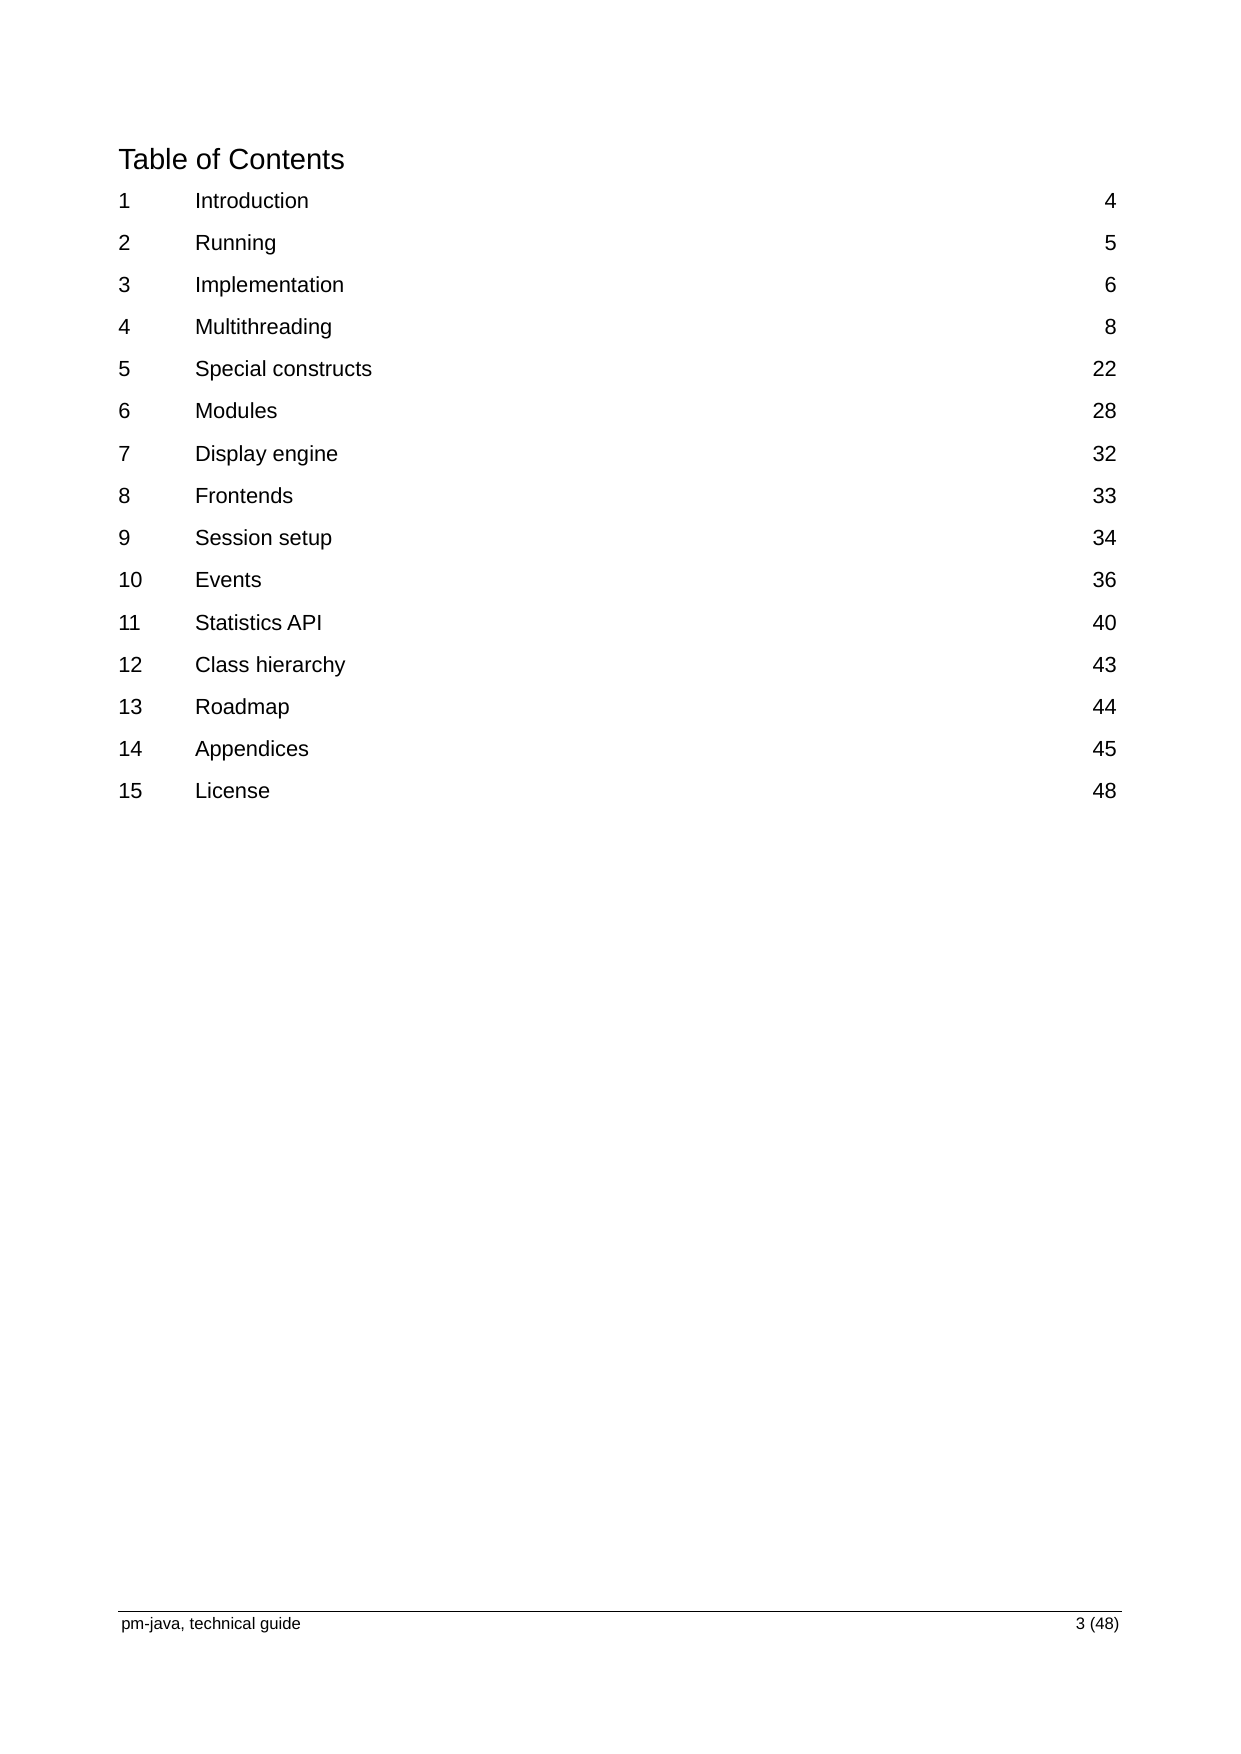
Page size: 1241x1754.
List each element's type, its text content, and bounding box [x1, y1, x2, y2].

text 3 ­Implementation 6 [118, 273, 1122, 297]
text 4 Multithreading 8 [118, 315, 1122, 339]
text 6 Modules 28 [118, 399, 1122, 424]
text 2 Running 5 [118, 230, 1122, 255]
text 15 License 48 [118, 779, 1122, 803]
text 14 Appendices 45 [118, 737, 1122, 761]
text 12 Class hierarchy 43 [118, 652, 1122, 677]
text 9 Session setup 34 [118, 526, 1122, 550]
text 11 Statistics API 40 [118, 610, 1122, 634]
text 7 Display engine 32 [118, 441, 1122, 466]
text 5 Special constructs 22 [118, 357, 1122, 381]
subtitle Table of Contents [118, 143, 1122, 176]
text 10 Events 36 [118, 568, 1122, 592]
text 1 Introduction 4 [118, 188, 1122, 213]
text 13 Roadmap 44 [118, 694, 1122, 719]
text 8 Frontends 33 [118, 483, 1122, 508]
